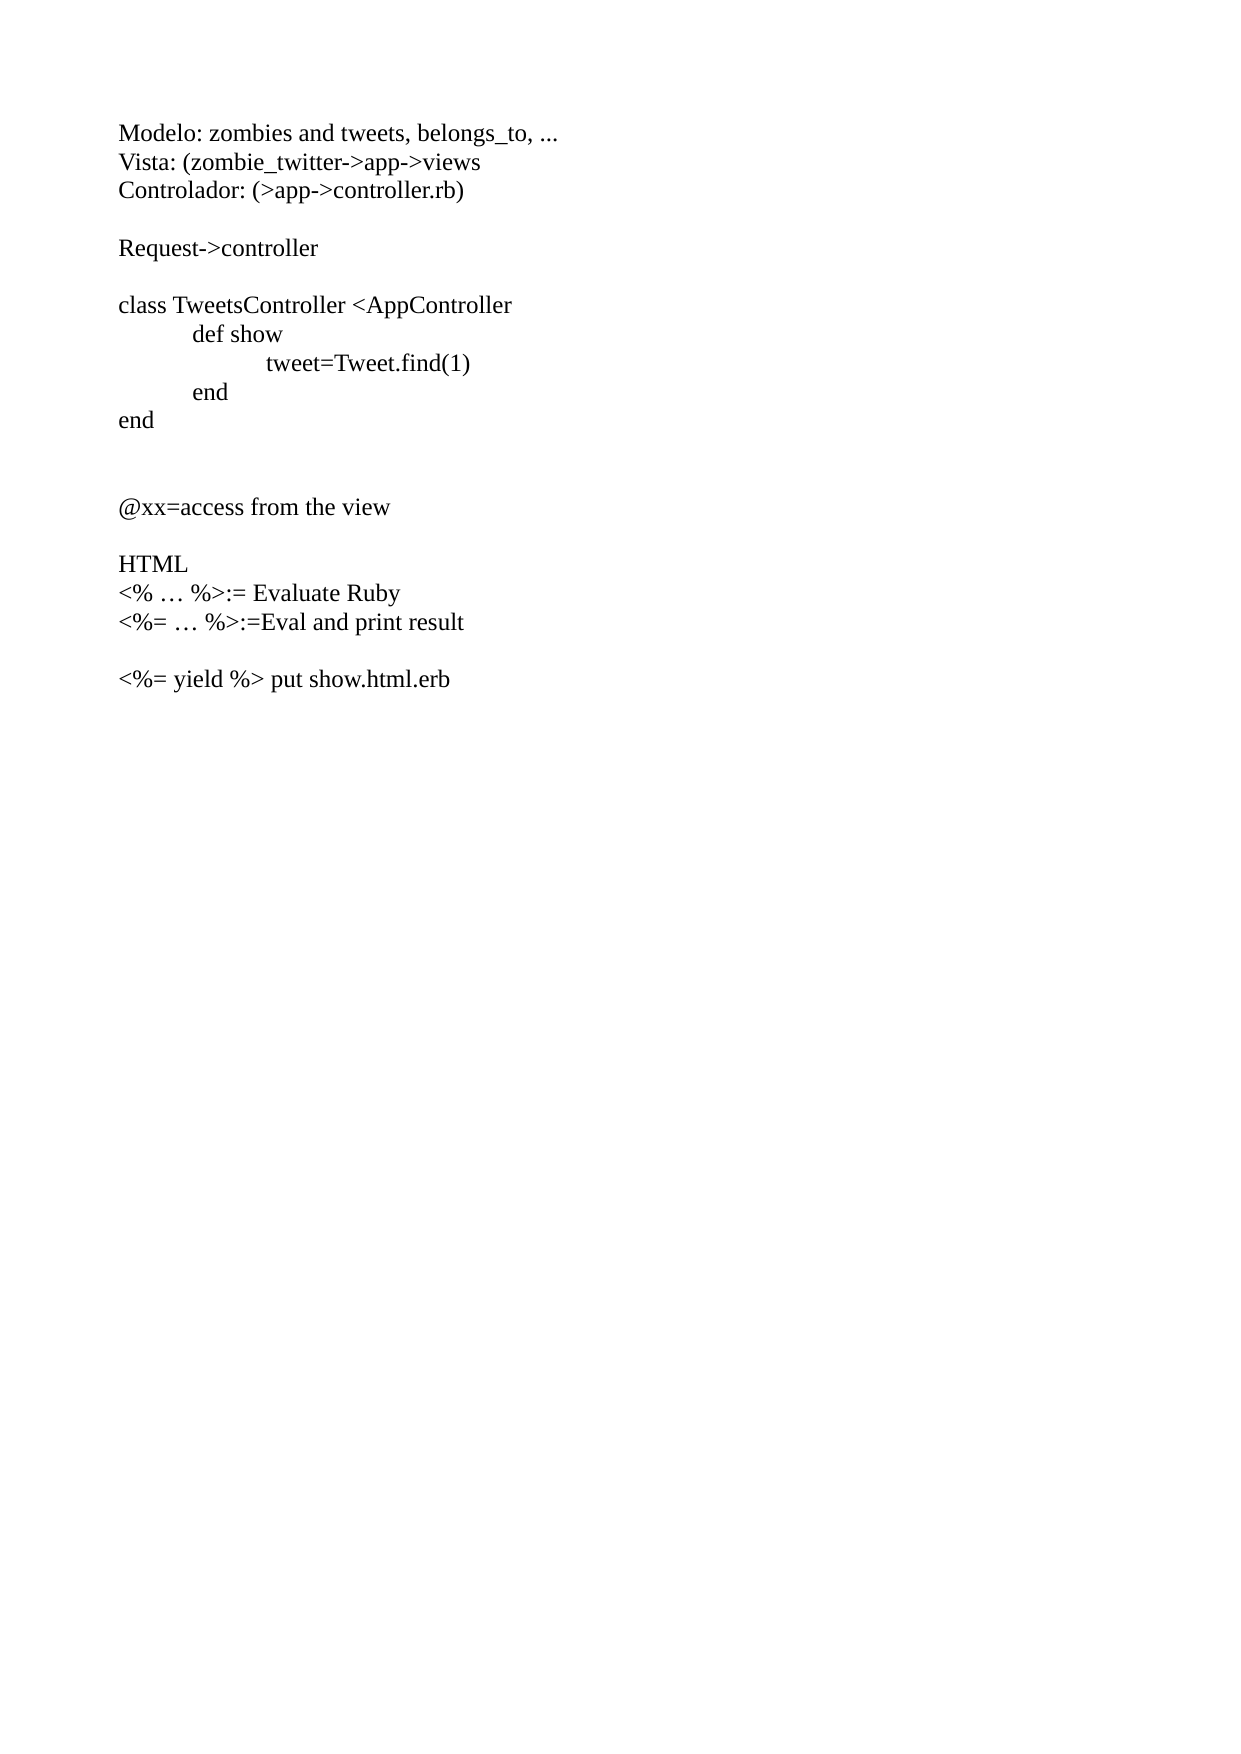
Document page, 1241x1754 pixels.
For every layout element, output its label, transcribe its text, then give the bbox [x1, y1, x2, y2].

text Request->controller [118, 233, 1122, 262]
text tweet=Tweet.find(1) [118, 348, 1122, 377]
text class TweetsController <AppController [118, 291, 1122, 319]
text end [118, 406, 1122, 434]
text @xx=access from the view [118, 492, 1122, 521]
text <%= … %>:=Eval and print result [118, 607, 1122, 636]
text Controlador: (>app->controller.rb) [118, 176, 1122, 204]
text def show [118, 319, 1122, 348]
text Modelo: zombies and tweets, belongs_to, ... [118, 118, 1122, 147]
text end [118, 377, 1122, 406]
text <% … %>:= Evaluate Ruby [118, 578, 1122, 607]
text <%= yield %> put show.html.erb [118, 664, 1122, 693]
text HTML [118, 549, 1122, 578]
text Vista: (zombie_twitter->app->views [118, 147, 1122, 176]
